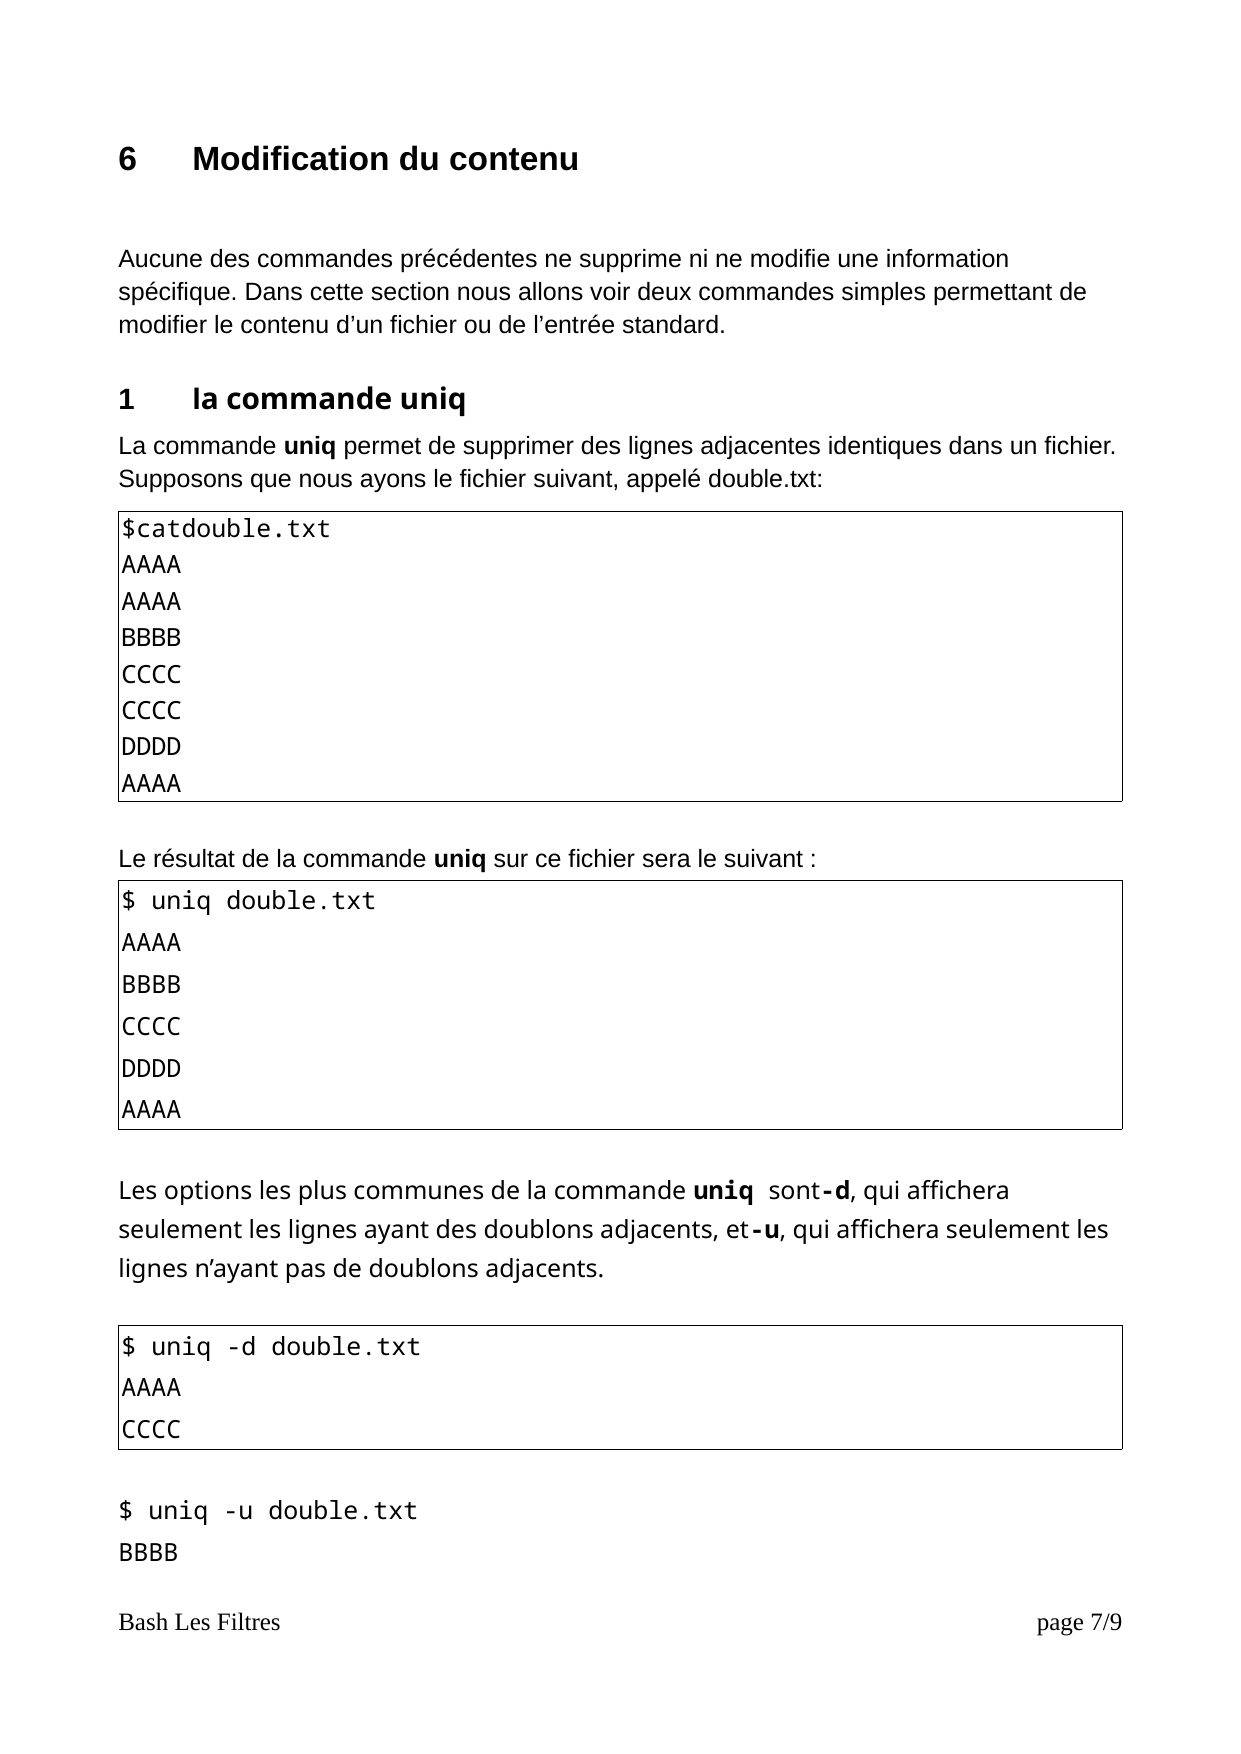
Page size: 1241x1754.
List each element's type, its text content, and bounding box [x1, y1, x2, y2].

text CCCC [119, 693, 1122, 725]
text AAAA [119, 584, 1122, 616]
text BBBB [119, 963, 1122, 1001]
text $ uniq -d double.txt [119, 1326, 1122, 1362]
text $ uniq -u double.txt [118, 1492, 1122, 1527]
text $catdouble.txt [119, 512, 1122, 544]
text La commande uniq permet de supprimer des lignes adjacentes identiques dans un fichier. Supposons que nous ayons le fichier suivant, appelé double.txt: [118, 431, 1122, 492]
text AAAA [119, 1089, 1122, 1129]
text DDDD [119, 729, 1122, 762]
text DDDD [119, 1047, 1122, 1084]
text AAAA [119, 548, 1122, 580]
subtitle Modification du contenu [118, 139, 1122, 178]
text AAAA [119, 922, 1122, 959]
text BBBB [118, 1534, 1122, 1568]
subtitle la commande uniq [118, 378, 1122, 418]
text BBBB [119, 620, 1122, 653]
text Le résultat de la commande uniq sur ce fichier sera le suivant : [118, 844, 1122, 873]
text CCCC [119, 1005, 1122, 1042]
text Aucune des commandes précédentes ne supprime ni ne modifie une information spécifique. Dans cette section nous allons voir deux commandes simples permettant de modifier le contenu d’un fichier ou de l’entrée standard. [118, 244, 1122, 338]
text CCCC [119, 1409, 1122, 1449]
text AAAA [119, 1367, 1122, 1404]
text Les options les plus communes de la commande uniq sont-d, qui affichera seulement les lignes ayant des doublons adjacents, et-u, qui affichera seulement les lignes n’ayant pas de doublons adjacents. [118, 1173, 1122, 1318]
text $ uniq double.txt [119, 881, 1122, 917]
text AAAA [119, 766, 1122, 801]
text CCCC [119, 657, 1122, 689]
